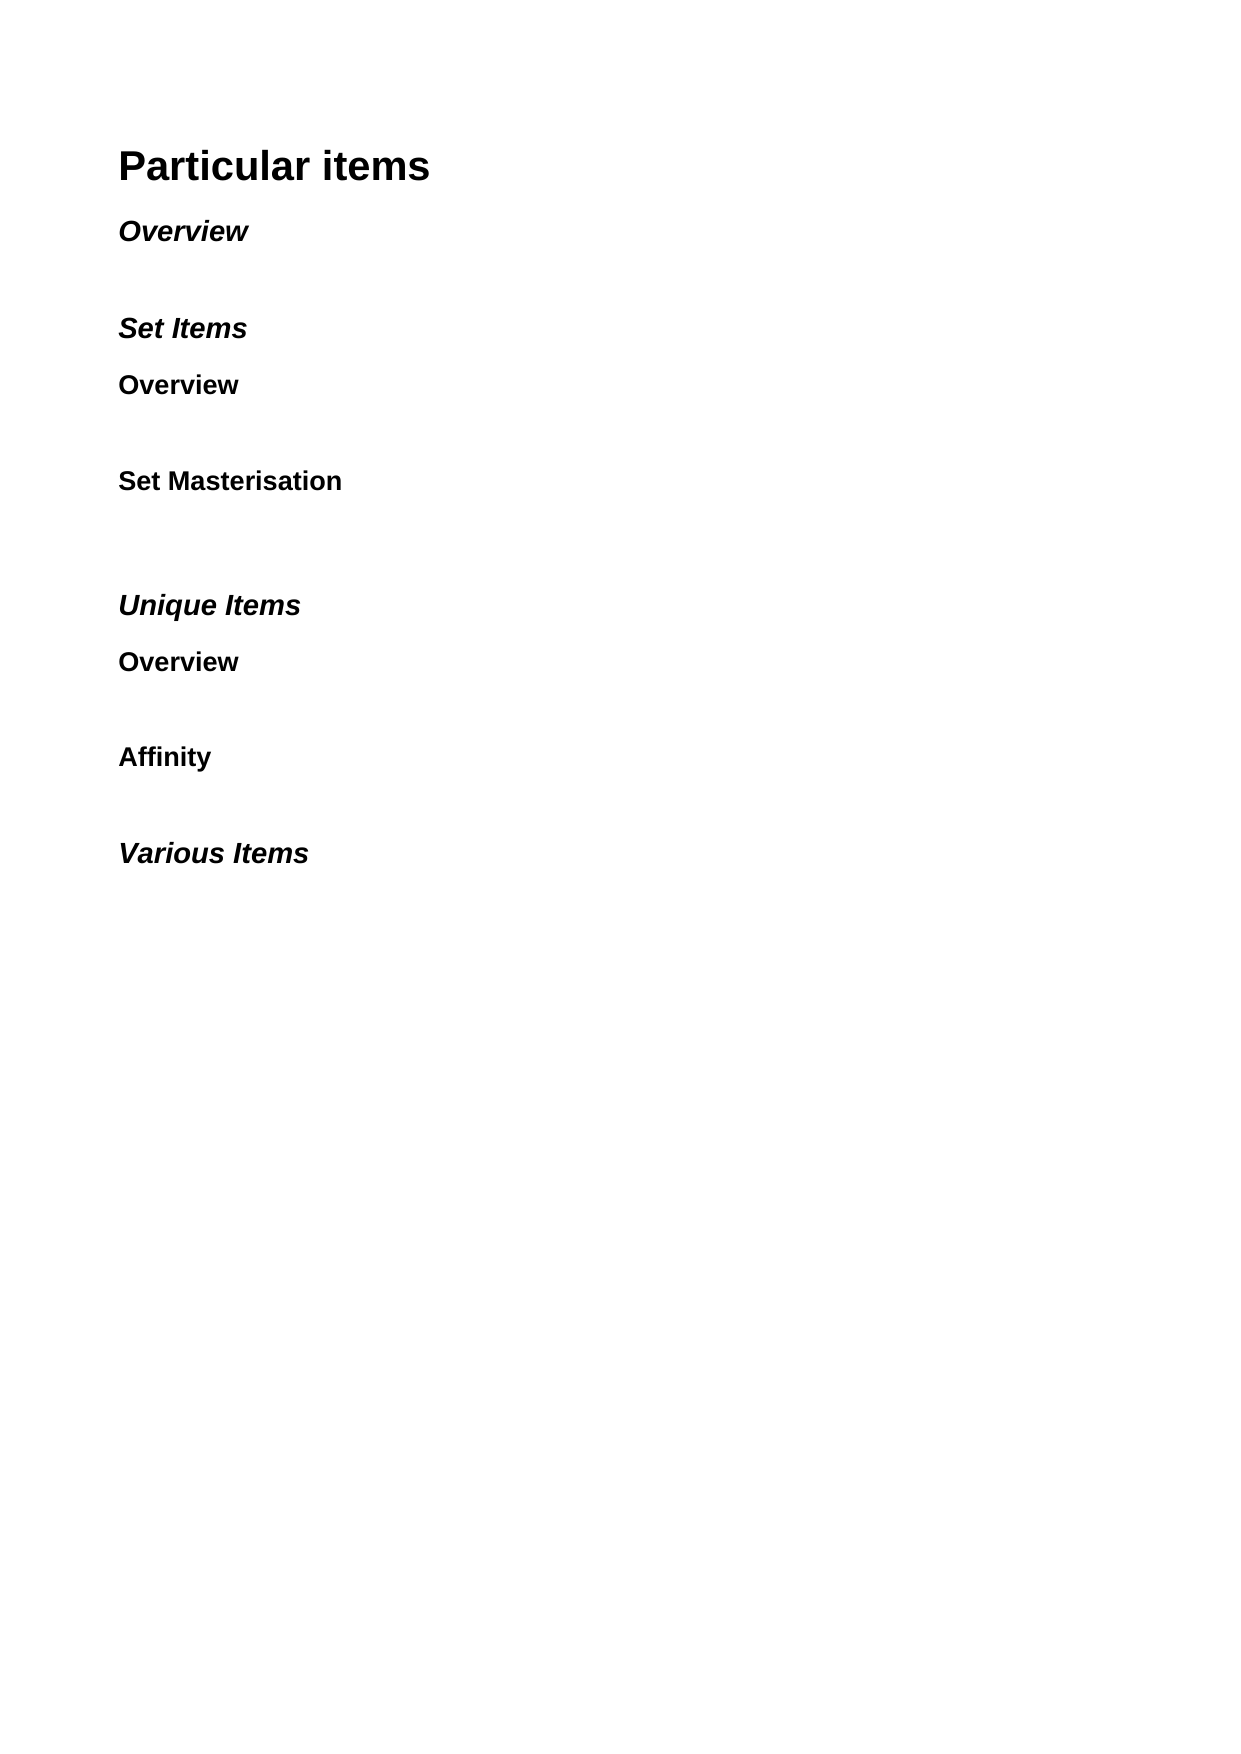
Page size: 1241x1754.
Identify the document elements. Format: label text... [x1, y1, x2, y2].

subtitle Affinity [118, 742, 1122, 772]
subtitle Overview [118, 370, 1122, 400]
subtitle Various Items [118, 837, 1122, 870]
subtitle Set Items [118, 312, 1122, 345]
subtitle Unique Items [118, 589, 1122, 621]
subtitle Overview [118, 215, 1122, 247]
subtitle Set Masterisation [118, 466, 1122, 496]
subtitle Particular items [118, 143, 1122, 190]
subtitle Overview [118, 646, 1122, 677]
